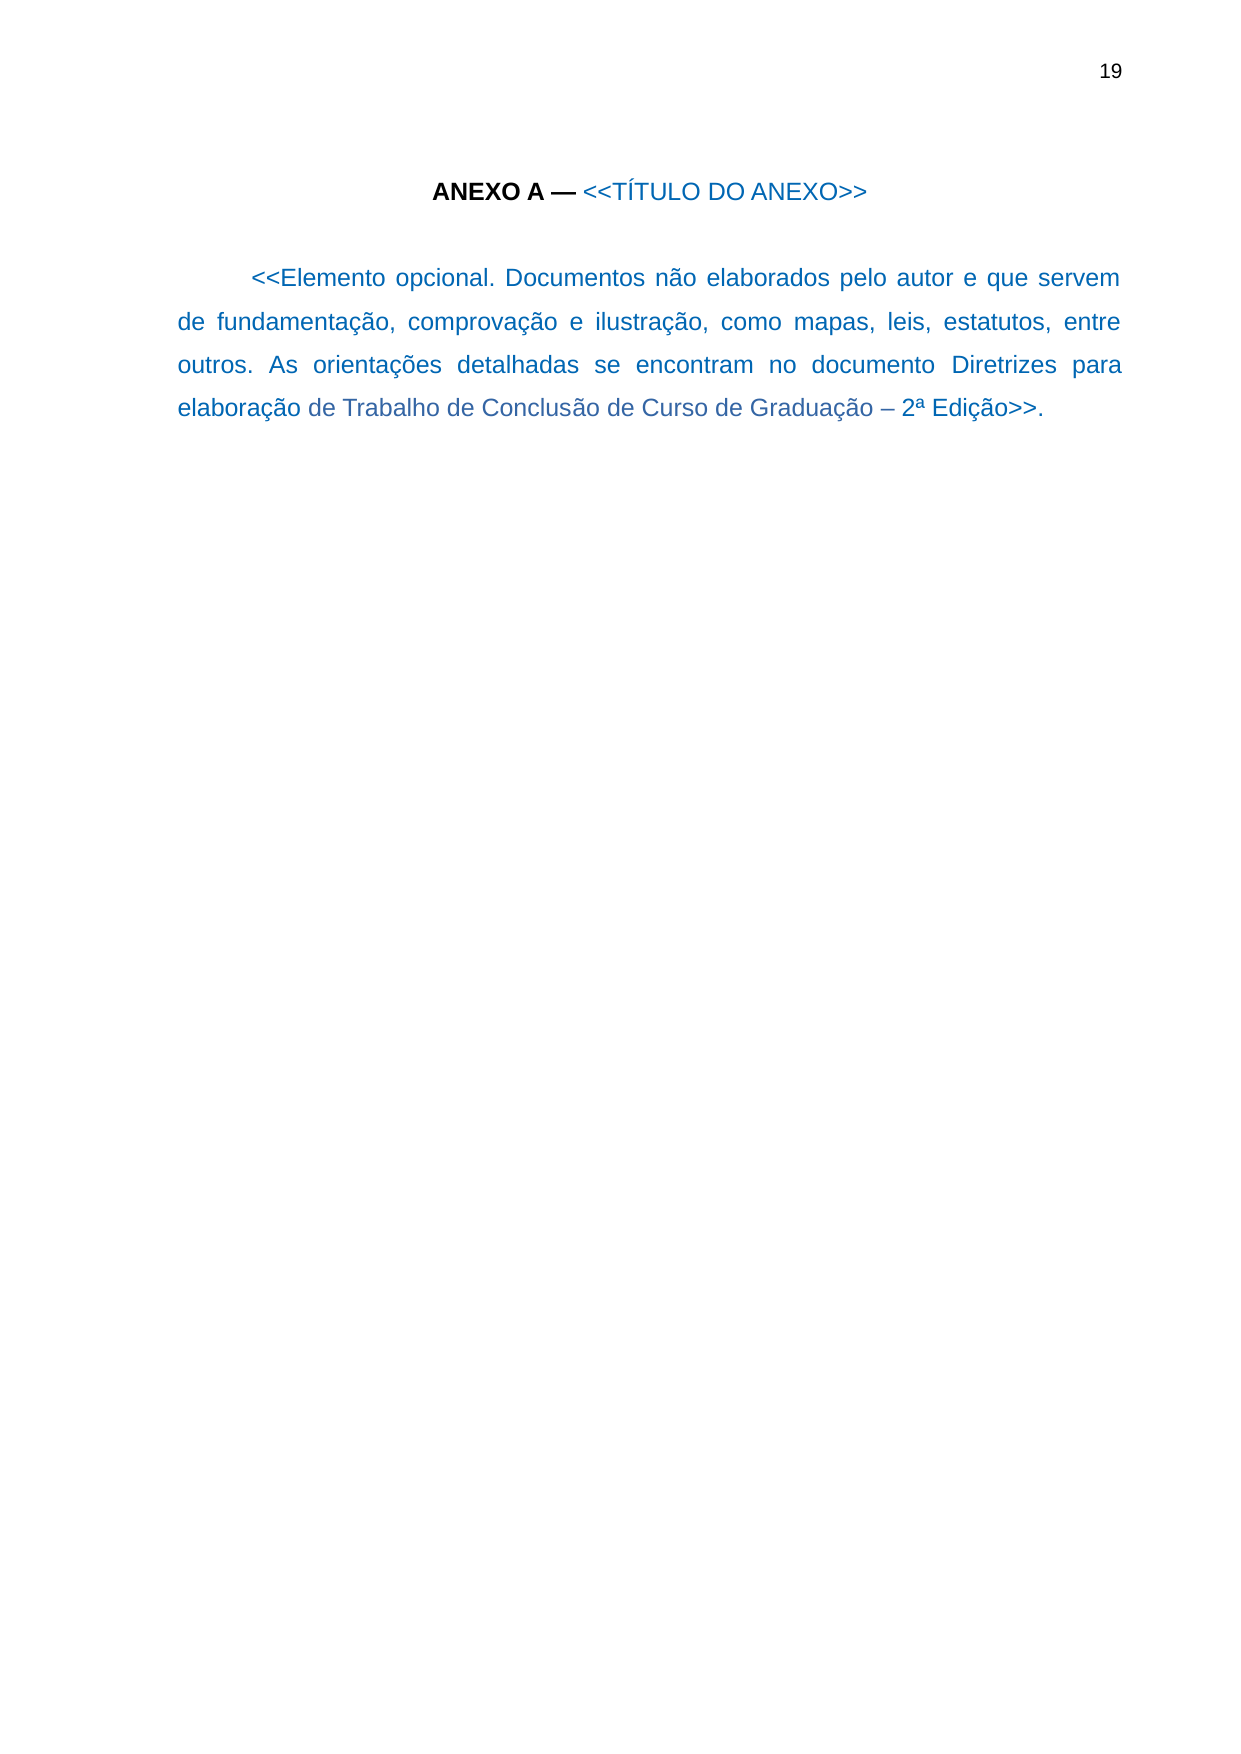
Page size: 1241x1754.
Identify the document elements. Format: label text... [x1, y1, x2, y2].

text aNEXO A — <<Título do anexo>> [177, 177, 1122, 206]
text <<Elemento opcional. Documentos não elaborados pelo autor e que servem de fundamentação, comprovação e ilustração, como mapas, leis, estatutos, entre outros. As orientações detalhadas se encontram no documento Diretrizes para elaboração de Trabalho de Conclusão de Curso de Graduação – 2ª Edição>>. [177, 263, 1122, 422]
